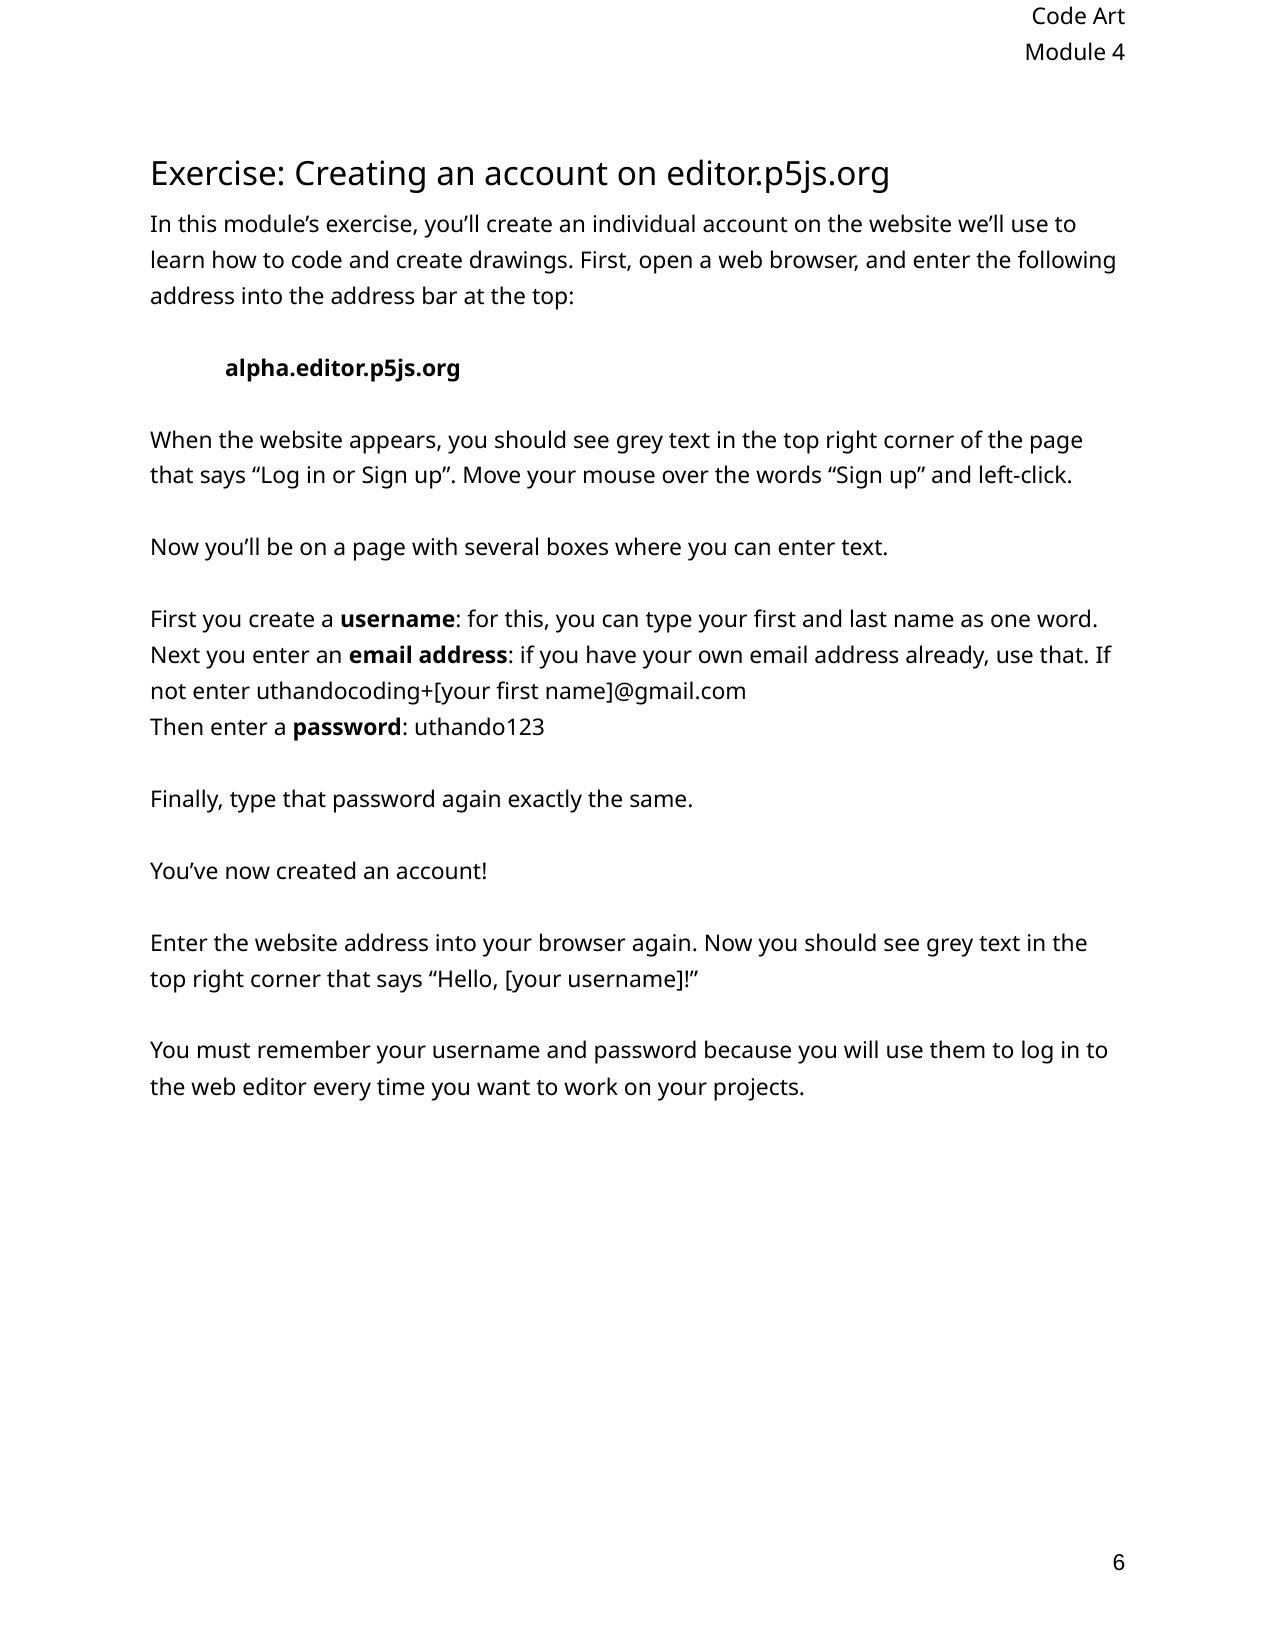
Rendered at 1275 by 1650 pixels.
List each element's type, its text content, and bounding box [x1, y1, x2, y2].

text First you create a username: for this, you can type your first and last name as one word. [150, 603, 1125, 634]
text Enter the website address into your browser again. Now you should see grey text in the top right corner that says “Hello, [your username]!” [150, 927, 1125, 994]
text When the website appears, you should see grey text in the top right corner of the page that says “Log in or Sign up”. Move your mouse over the words “Sign up” and left-click. [150, 423, 1125, 491]
text Then enter a password: uthando123 [150, 711, 1125, 742]
text alpha.editor.p5js.org [150, 352, 1125, 383]
text Finally, type that password again exactly the same. [150, 783, 1125, 814]
text In this module’s exercise, you’ll create an individual account on the website we’ll use to learn how to code and create drawings. First, open a web browser, and enter the following address into the address bar at the top: [150, 208, 1125, 311]
text You must remember your username and password because you will use them to log in to the web editor every time you want to work on your projects. [150, 1034, 1125, 1102]
text Now you’ll be on a page with several boxes where you can enter text. [150, 531, 1125, 563]
text You’ve now created an account! [150, 855, 1125, 886]
subtitle Exercise: Creating an account on editor.p5js.org [150, 150, 1125, 195]
text Next you enter an email address: if you have your own email address already, use that. If not enter uthandocoding+[your first name]@gmail.com [150, 639, 1125, 706]
